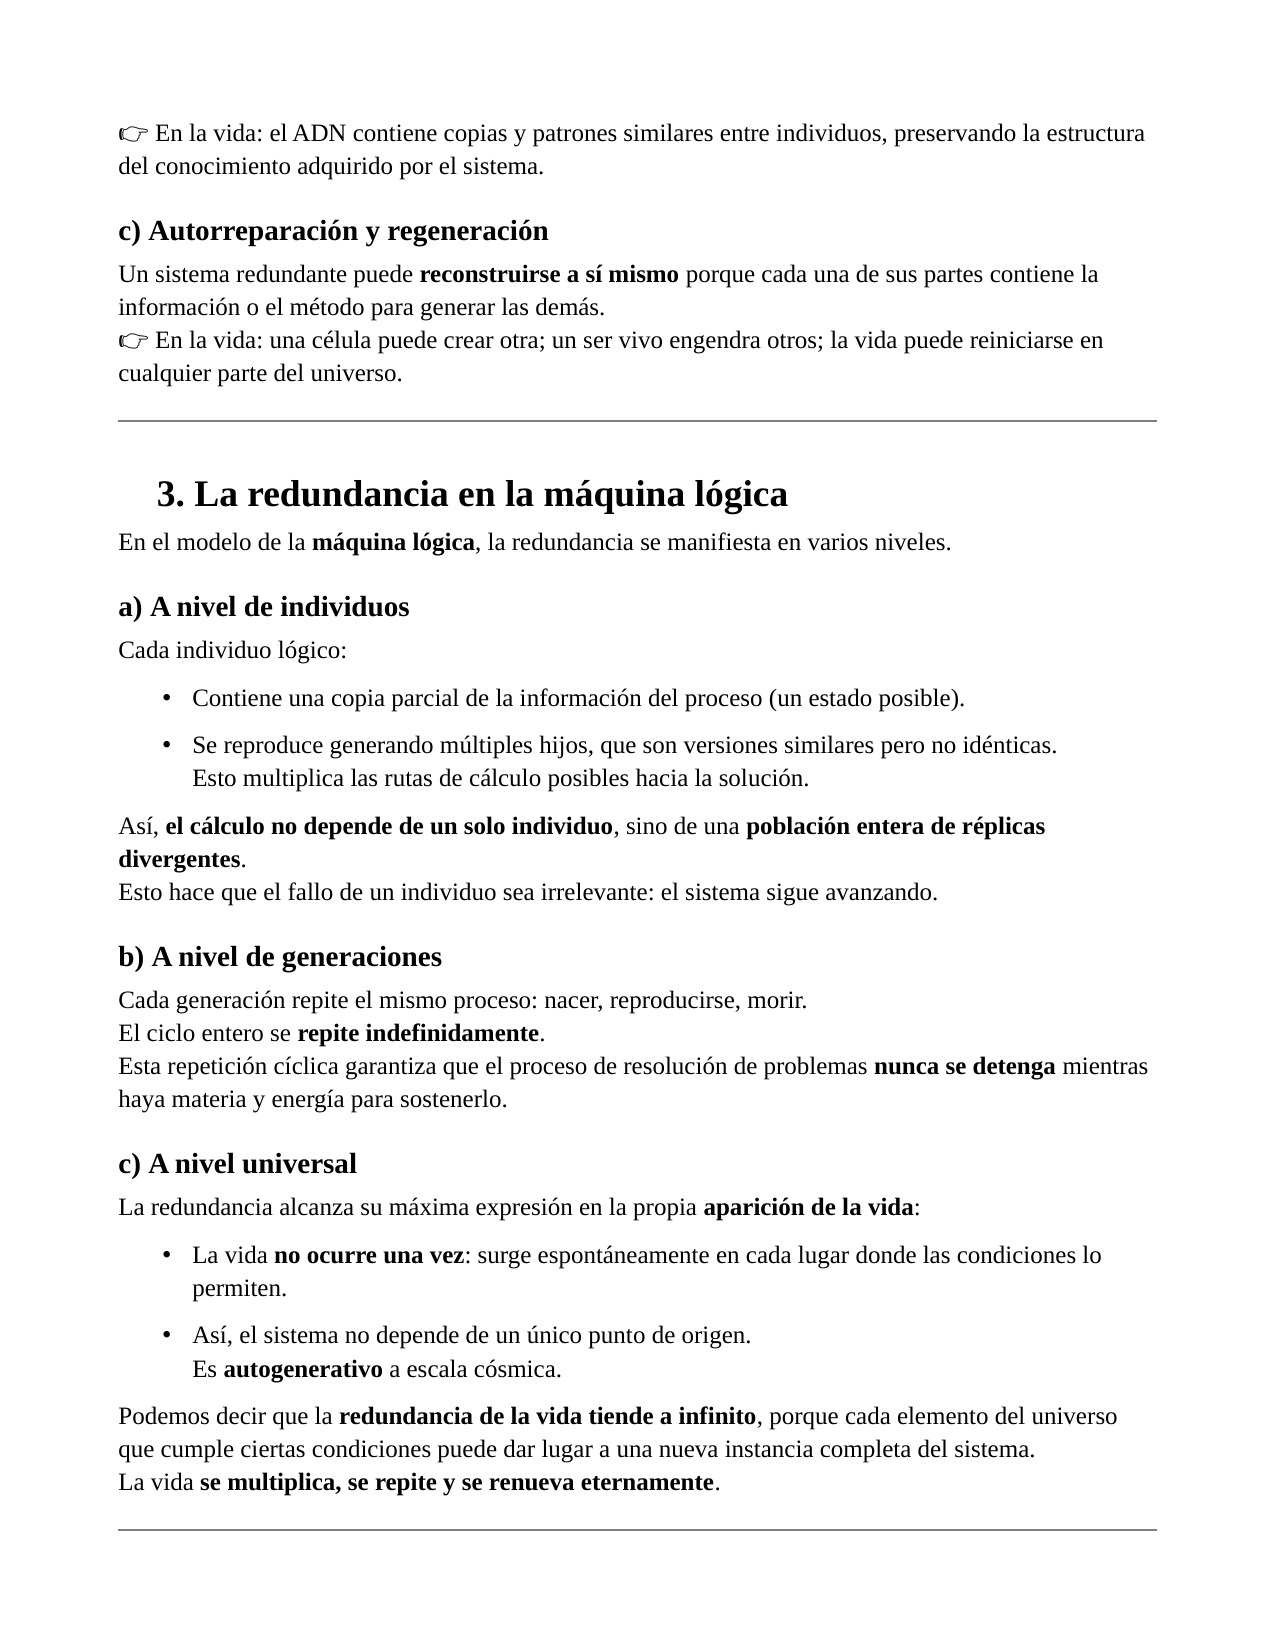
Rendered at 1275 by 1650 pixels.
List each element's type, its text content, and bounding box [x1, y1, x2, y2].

text Cada individuo lógico: [118, 635, 1157, 664]
subtitle 🔹 3. La redundancia en la máquina lógica [118, 471, 1157, 514]
text Podemos decir que la redundancia de la vida tiende a infinito, porque cada elemento del universo que cumple ciertas condiciones puede dar lugar a una nueva instancia completa del sistema. La vida se multiplica, se repite y se renueva eternamente. [118, 1401, 1157, 1496]
list La vida no ocurre una vez: surge espontáneamente en cada lugar donde las condiciones lo permiten. [162, 1240, 1157, 1302]
text Cada generación repite el mismo proceso: nacer, reproducirse, morir. El ciclo entero se repite indefinidamente. Esta repetición cíclica garantiza que el proceso de resolución de problemas nunca se detenga mientras haya materia y energía para sostenerlo. [118, 985, 1157, 1113]
subtitle b) A nivel de generaciones [118, 939, 1157, 973]
text En el modelo de la máquina lógica, la redundancia se manifiesta en varios niveles. [118, 527, 1157, 556]
text Un sistema redundante puede reconstruirse a sí mismo porque cada una de sus partes contiene la información o el método para generar las demás. 👉 En la vida: una célula puede crear otra; un ser vivo engendra otros; la vida puede reiniciarse en cualquier parte del universo. [118, 259, 1157, 387]
subtitle c) Autorreparación y regeneración [118, 213, 1157, 247]
text Así, el cálculo no depende de un solo individuo, sino de una población entera de réplicas divergentes. Esto hace que el fallo de un individuo sea irrelevante: el sistema sigue avanzando. [118, 811, 1157, 906]
list Contiene una copia parcial de la información del proceso (un estado posible). [162, 683, 1157, 711]
list Se reproduce generando múltiples hijos, que son versiones similares pero no idénticas. Esto multiplica las rutas de cálculo posibles hacia la solución. [162, 730, 1157, 792]
subtitle c) A nivel universal [118, 1146, 1157, 1180]
list Así, el sistema no depende de un único punto de origen. Es autogenerativo a escala cósmica. [162, 1321, 1157, 1382]
text La redundancia alcanza su máxima expresión en la propia aparición de la vida: [118, 1192, 1157, 1221]
text 👉 En la vida: el ADN contiene copias y patrones similares entre individuos, preservando la estructura del conocimiento adquirido por el sistema. [118, 118, 1157, 180]
subtitle a) A nivel de individuos [118, 589, 1157, 622]
